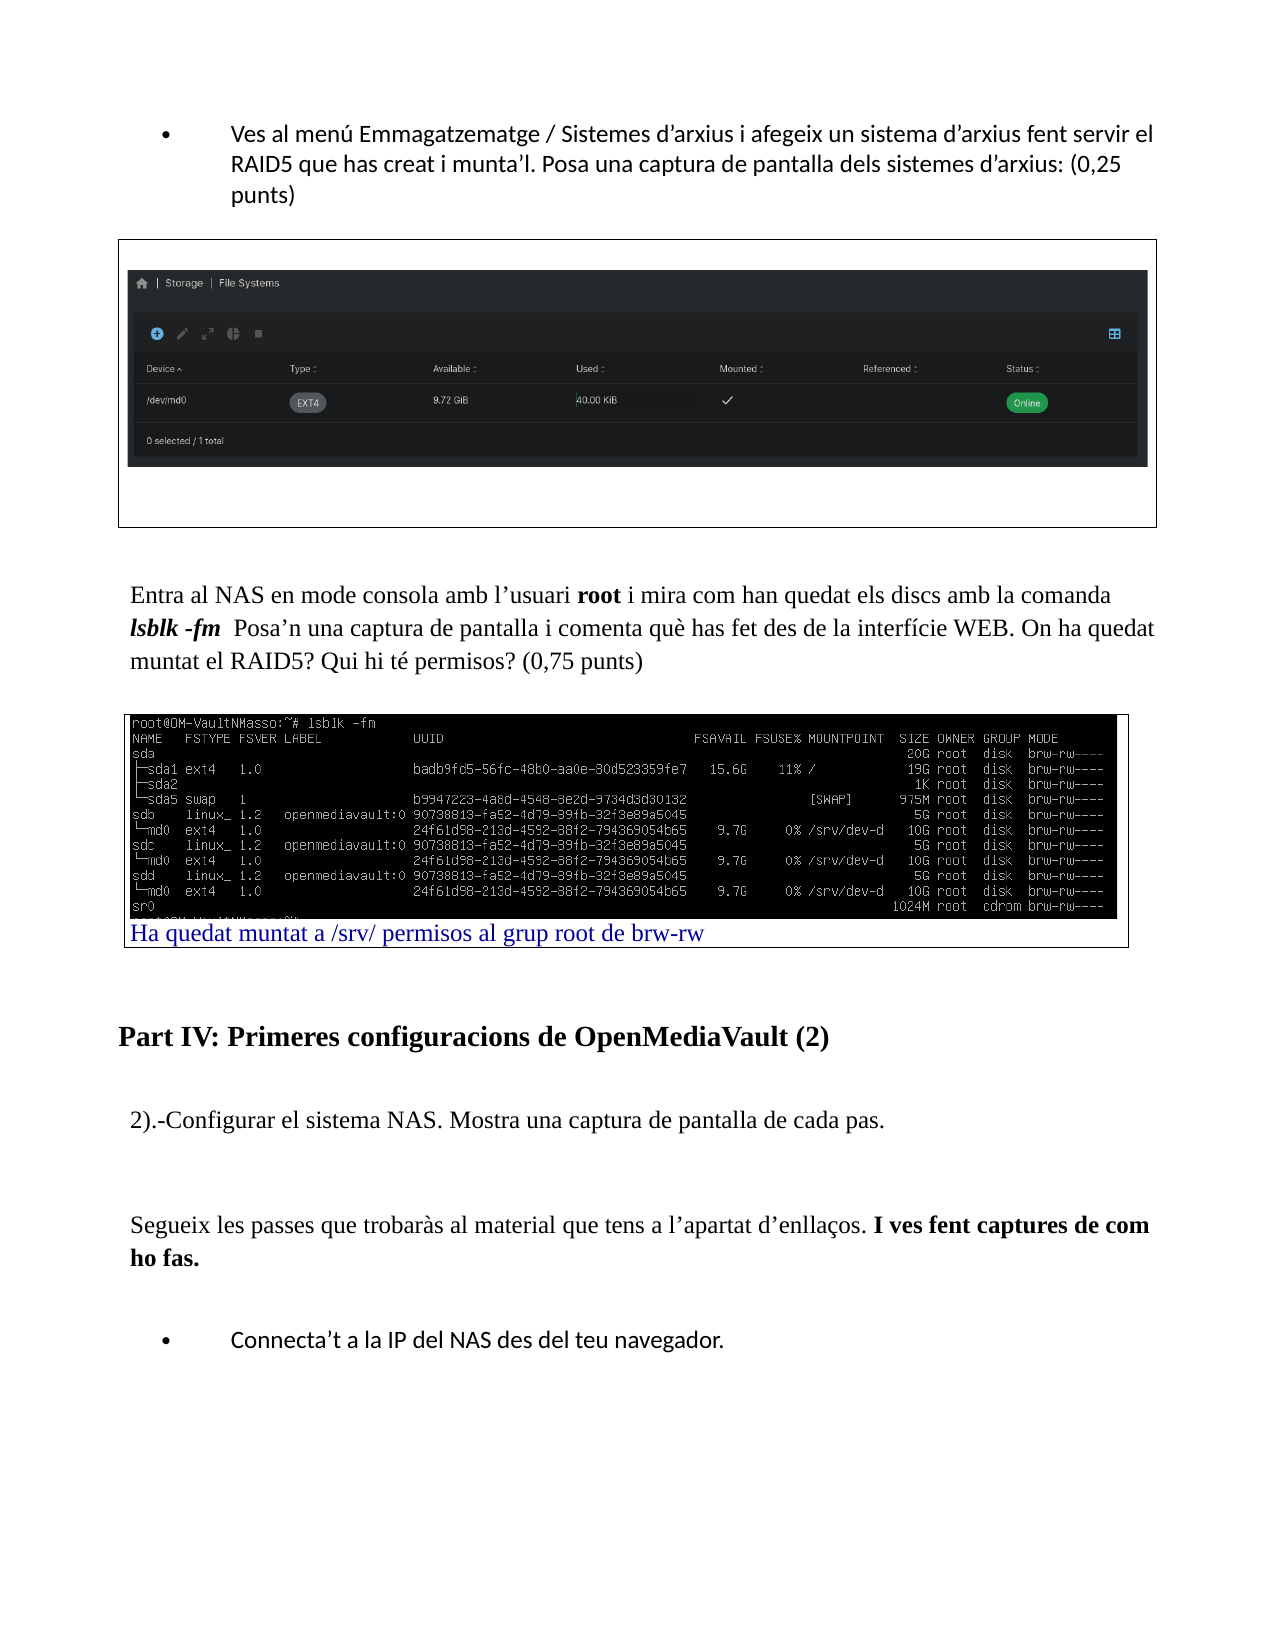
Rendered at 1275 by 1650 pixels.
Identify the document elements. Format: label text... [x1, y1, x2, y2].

picture [130, 714, 1118, 919]
table_header Ha quedat muntat a /srv/ permisos al grup root de brw-rw [125, 715, 1128, 947]
picture [127, 270, 1148, 467]
list Ves al menú Emmagatzematge / Sistemes d’arxius i afegeix un sistema d’arxius fent servir el RAID5 que has creat i munta’l. Posa una captura de pantalla dels sistemes d’arxius: (0,25 punts) [162, 118, 1157, 210]
text Segueix les passes que trobaràs al material que tens a l’apartat d’enllaços. I ves fent captures de com ho fas. [130, 1210, 1157, 1272]
list Connecta’t a la IP del NAS des del teu navegador. [162, 1324, 1157, 1355]
text 2).-Configurar el sistema NAS. Mostra una captura de pantalla de cada pas. [130, 1106, 1157, 1134]
text Entra al NAS en mode consola amb l’usuari root i mira com han quedat els discs amb la comanda lsblk -fm Posa’n una captura de pantalla i comenta què has fet des de la interfície WEB. On ha quedat muntat el RAID5? Qui hi té permisos? (0,75 punts) [130, 580, 1157, 675]
text Part IV: Primeres configuracions de OpenMediaVault (2) [118, 1019, 1157, 1053]
